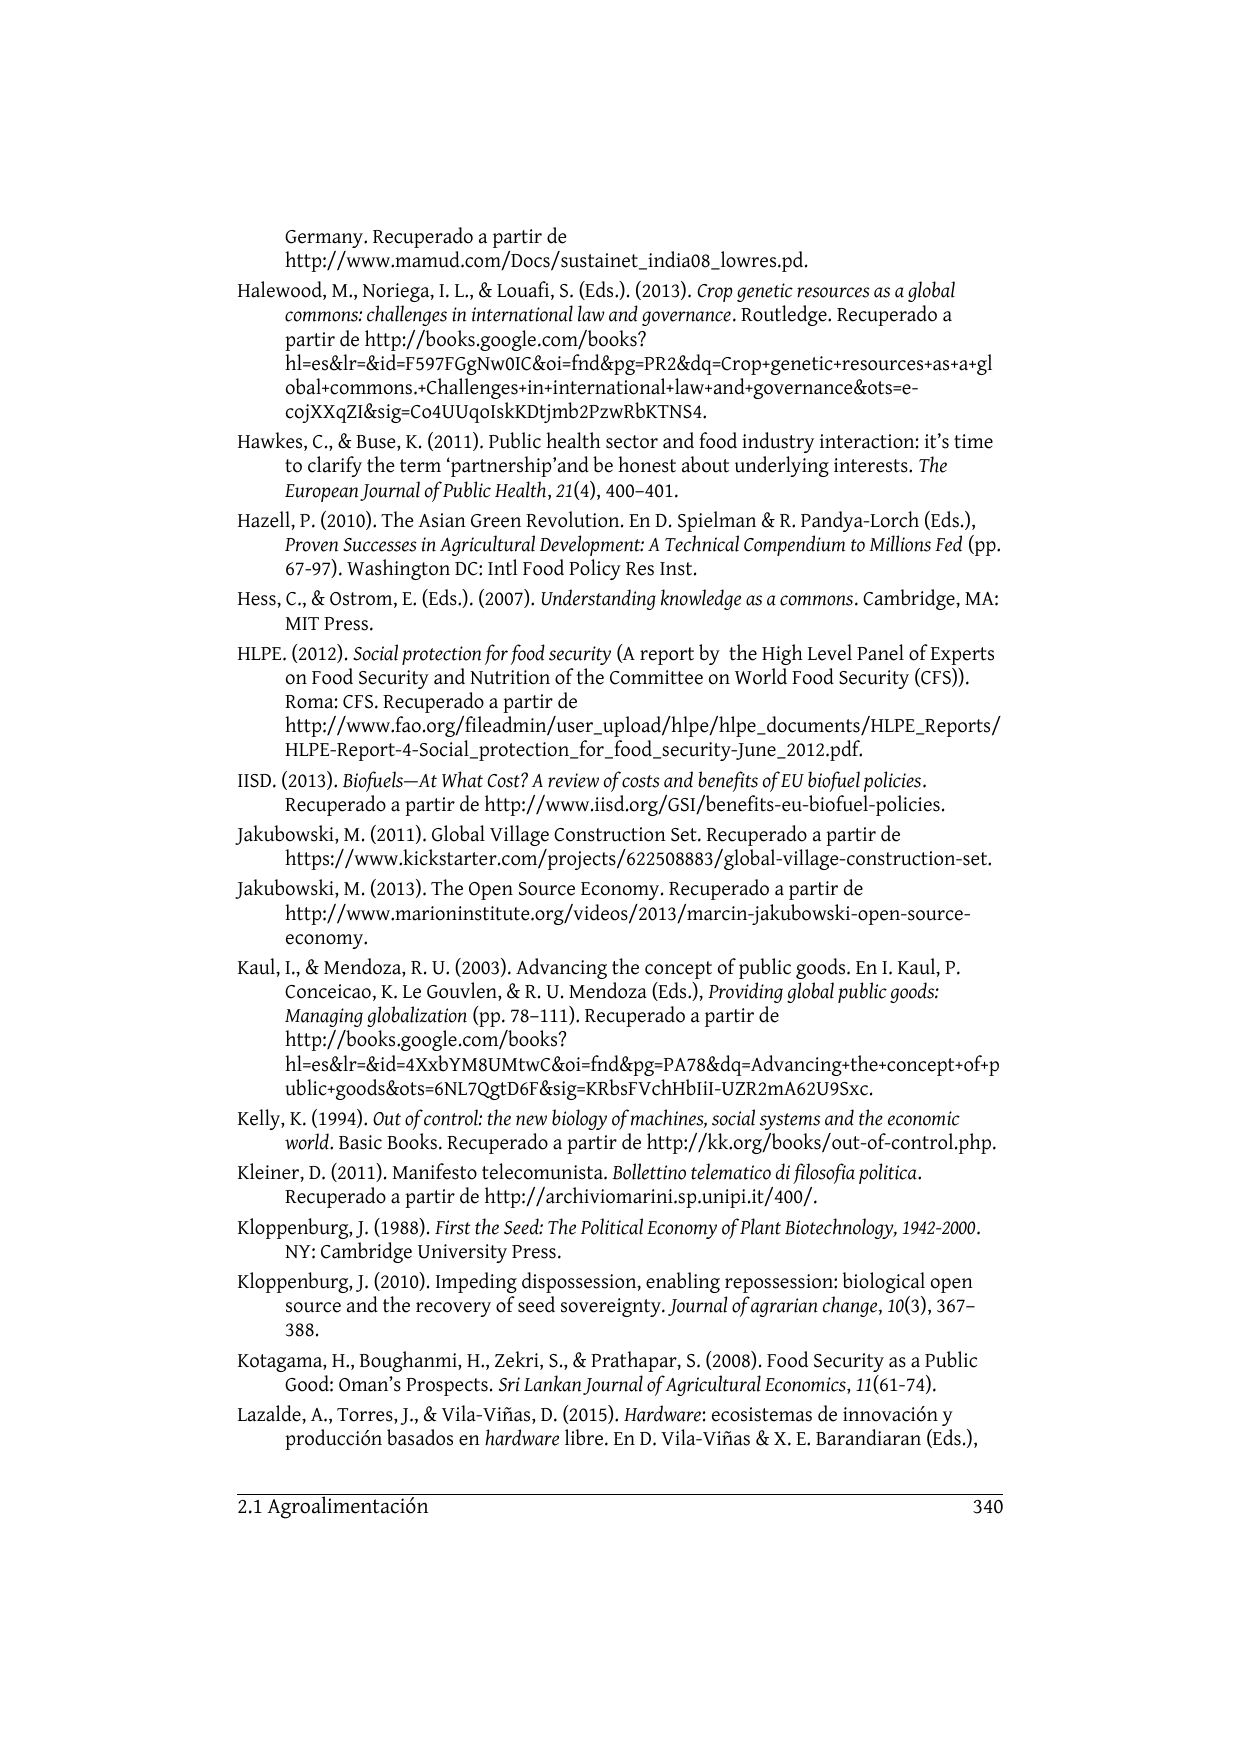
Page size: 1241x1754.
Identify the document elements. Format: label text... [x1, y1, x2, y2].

text Germany. Recuperado a partir de http://www.mamud.com/Docs/sustainet_india08_lowres.pd. [237, 225, 1003, 273]
text Hawkes, C., & Buse, K. (2011). Public health sector and food industry interaction: it’s time to clarify the term ‘partnership’and be honest about underlying interests. The European Journal of Public Health, 21(4), 400–401. [237, 430, 1003, 503]
text Kleiner, D. (2011). Manifesto telecomunista. Bollettino telematico di filosofia politica. Recuperado a partir de http://archiviomarini.sp.unipi.it/400/. [237, 1161, 1003, 1210]
text Hess, C., & Ostrom, E. (Eds.). (2007). Understanding knowledge as a commons. Cambridge, MA: MIT Press. [237, 587, 1003, 636]
text Kelly, K. (1994). Out of control: the new biology of machines, social systems and the economic world. Basic Books. Recuperado a partir de http://kk.org/books/out-of-control.php. [237, 1107, 1003, 1155]
text Kotagama, H., Boughanmi, H., Zekri, S., & Prathapar, S. (2008). Food Security as a Public Good: Oman’s Prospects. Sri Lankan Journal of Agricultural Economics, 11(61-74). [237, 1349, 1003, 1397]
text Kloppenburg, J. (1988). First the Seed: The Political Economy of Plant Biotechnology, 1942-2000. NY: Cambridge University Press. [237, 1216, 1003, 1264]
text Kaul, I., & Mendoza, R. U. (2003). Advancing the concept of public goods. En I. Kaul, P. Conceicao, K. Le Gouvlen, & R. U. Mendoza (Eds.), Providing global public goods: Managing globalization (pp. 78–111). Recuperado a partir de http://books.google.com/books?hl=es&lr=&id=4XxbYM8UMtwC&oi=fnd&pg=PA78&dq=Advancing+the+concept+of+public+goods&ots=6NL7QgtD6F&sig=KRbsFVchHbIiI-UZR2mA62U9Sxc. [237, 956, 1003, 1101]
text Jakubowski, M. (2011). Global Village Construction Set. Recuperado a partir de https://www.kickstarter.com/projects/622508883/global-village-construction-set. [237, 823, 1003, 871]
text Halewood, M., Noriega, I. L., & Louafi, S. (Eds.). (2013). Crop genetic resources as a global commons: challenges in international law and governance. Routledge. Recuperado a partir de http://books.google.com/books?hl=es&lr=&id=F597FGgNw0IC&oi=fnd&pg=PR2&dq=Crop+genetic+resources+as+a+global+commons.+Challenges+in+international+law+and+governance&ots=e-cojXXqZI&sig=Co4UUqoIskKDtjmb2PzwRbKTNS4. [237, 279, 1003, 424]
text HLPE. (2012). Social protection for food security (A report by the High Level Panel of Experts on Food Security and Nutrition of the Committee on World Food Security (CFS)). Roma: CFS. Recuperado a partir de http://www.fao.org/fileadmin/user_upload/hlpe/hlpe_documents/HLPE_Reports/HLPE-Report-4-Social_protection_for_food_security-June_2012.pdf. [237, 642, 1003, 763]
text Hazell, P. (2010). The Asian Green Revolution. En D. Spielman & R. Pandya-Lorch (Eds.), Proven Successes in Agricultural Development: A Technical Compendium to Millions Fed (pp. 67-97). Washington DC: Intl Food Policy Res Inst. [237, 509, 1003, 581]
text IISD. (2013). Biofuels—At What Cost? A review of costs and benefits of EU biofuel policies. Recuperado a partir de http://www.iisd.org/GSI/benefits-eu-biofuel-policies. [237, 769, 1003, 817]
text Jakubowski, M. (2013). The Open Source Economy. Recuperado a partir de http://www.marioninstitute.org/videos/2013/marcin-jakubowski-open-source-economy. [237, 877, 1003, 950]
text Lazalde, A., Torres, J., & Vila-Viñas, D. (2015). Hardware: ecosistemas de innovación y producción basados en hardware libre. En D. Vila-Viñas & X. E. Barandiaran (Eds.), [237, 1403, 1003, 1451]
text Kloppenburg, J. (2010). Impeding dispossession, enabling repossession: biological open source and the recovery of seed sovereignty. Journal of agrarian change, 10(3), 367–388. [237, 1270, 1003, 1343]
